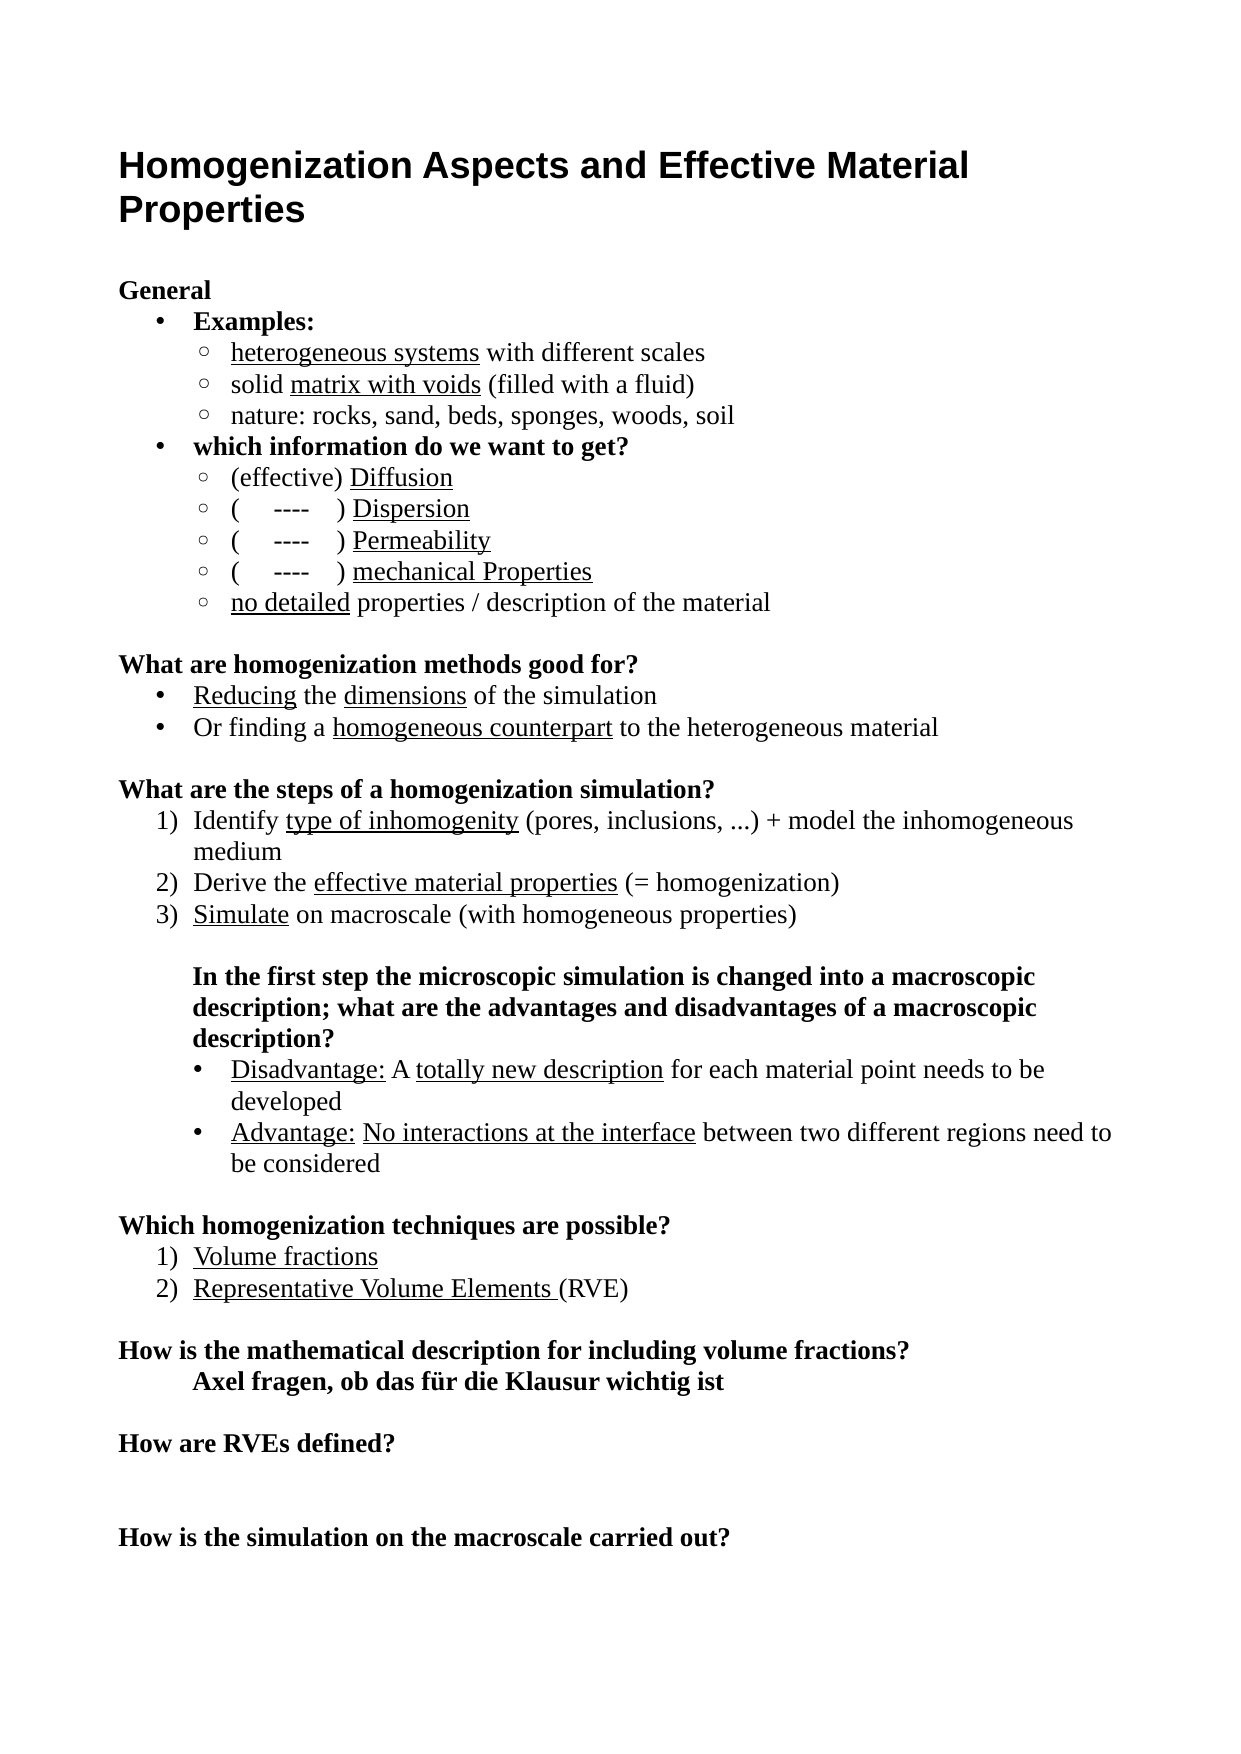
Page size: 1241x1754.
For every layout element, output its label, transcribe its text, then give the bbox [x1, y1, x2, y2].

text General [118, 274, 1122, 305]
list Identify type of inhomogenity (pores, inclusions, ...) + model the inhomogeneous medium [156, 804, 1122, 867]
list which information do we want to get? [156, 430, 1122, 461]
list ( ---- ) mechanical Properties [193, 555, 1122, 586]
list Representative Volume Elements (RVE) [156, 1272, 1122, 1303]
text Which homogenization techniques are possible? [118, 1209, 1122, 1241]
list Reducing the dimensions of the simulation [156, 679, 1122, 711]
list no detailed properties / description of the material [193, 586, 1122, 617]
text How is the mathematical description for including volume fractions? [118, 1334, 1122, 1365]
list nature: rocks, sand, beds, sponges, woods, soil [193, 399, 1122, 430]
list Or finding a homogeneous counterpart to the heterogeneous material [156, 711, 1122, 742]
list ( ---- ) Dispersion [193, 493, 1122, 524]
list (effective) Diffusion [193, 461, 1122, 493]
list solid matrix with voids (filled with a fluid) [193, 368, 1122, 399]
text Axel fragen, ob das für die Klausur wichtig ist [118, 1365, 1122, 1396]
text What are the steps of a homogenization simulation? [118, 773, 1122, 804]
list ( ---- ) Permeability [193, 524, 1122, 555]
text How is the simulation on the macroscale carried out? [118, 1521, 1122, 1552]
list Disadvantage: A totally new description for each material point needs to be developed [193, 1053, 1122, 1116]
list heterogeneous systems with different scales [193, 336, 1122, 368]
list Examples: [156, 305, 1122, 336]
text What are homogenization methods good for? [118, 648, 1122, 679]
list Derive the effective material properties (= homogenization) [156, 867, 1122, 898]
subtitle Homogenization Aspects and Effective Material Properties [118, 143, 1122, 230]
list Volume fractions [156, 1241, 1122, 1272]
text In the first step the microscopic simulation is changed into a macroscopic description; what are the advantages and disadvantages of a macroscopic description? [118, 960, 1122, 1053]
list Simulate on macroscale (with homogeneous properties) [156, 898, 1122, 929]
list Advantage: No interactions at the interface between two different regions need to be considered [193, 1116, 1122, 1178]
text How are RVEs defined? [118, 1427, 1122, 1458]
